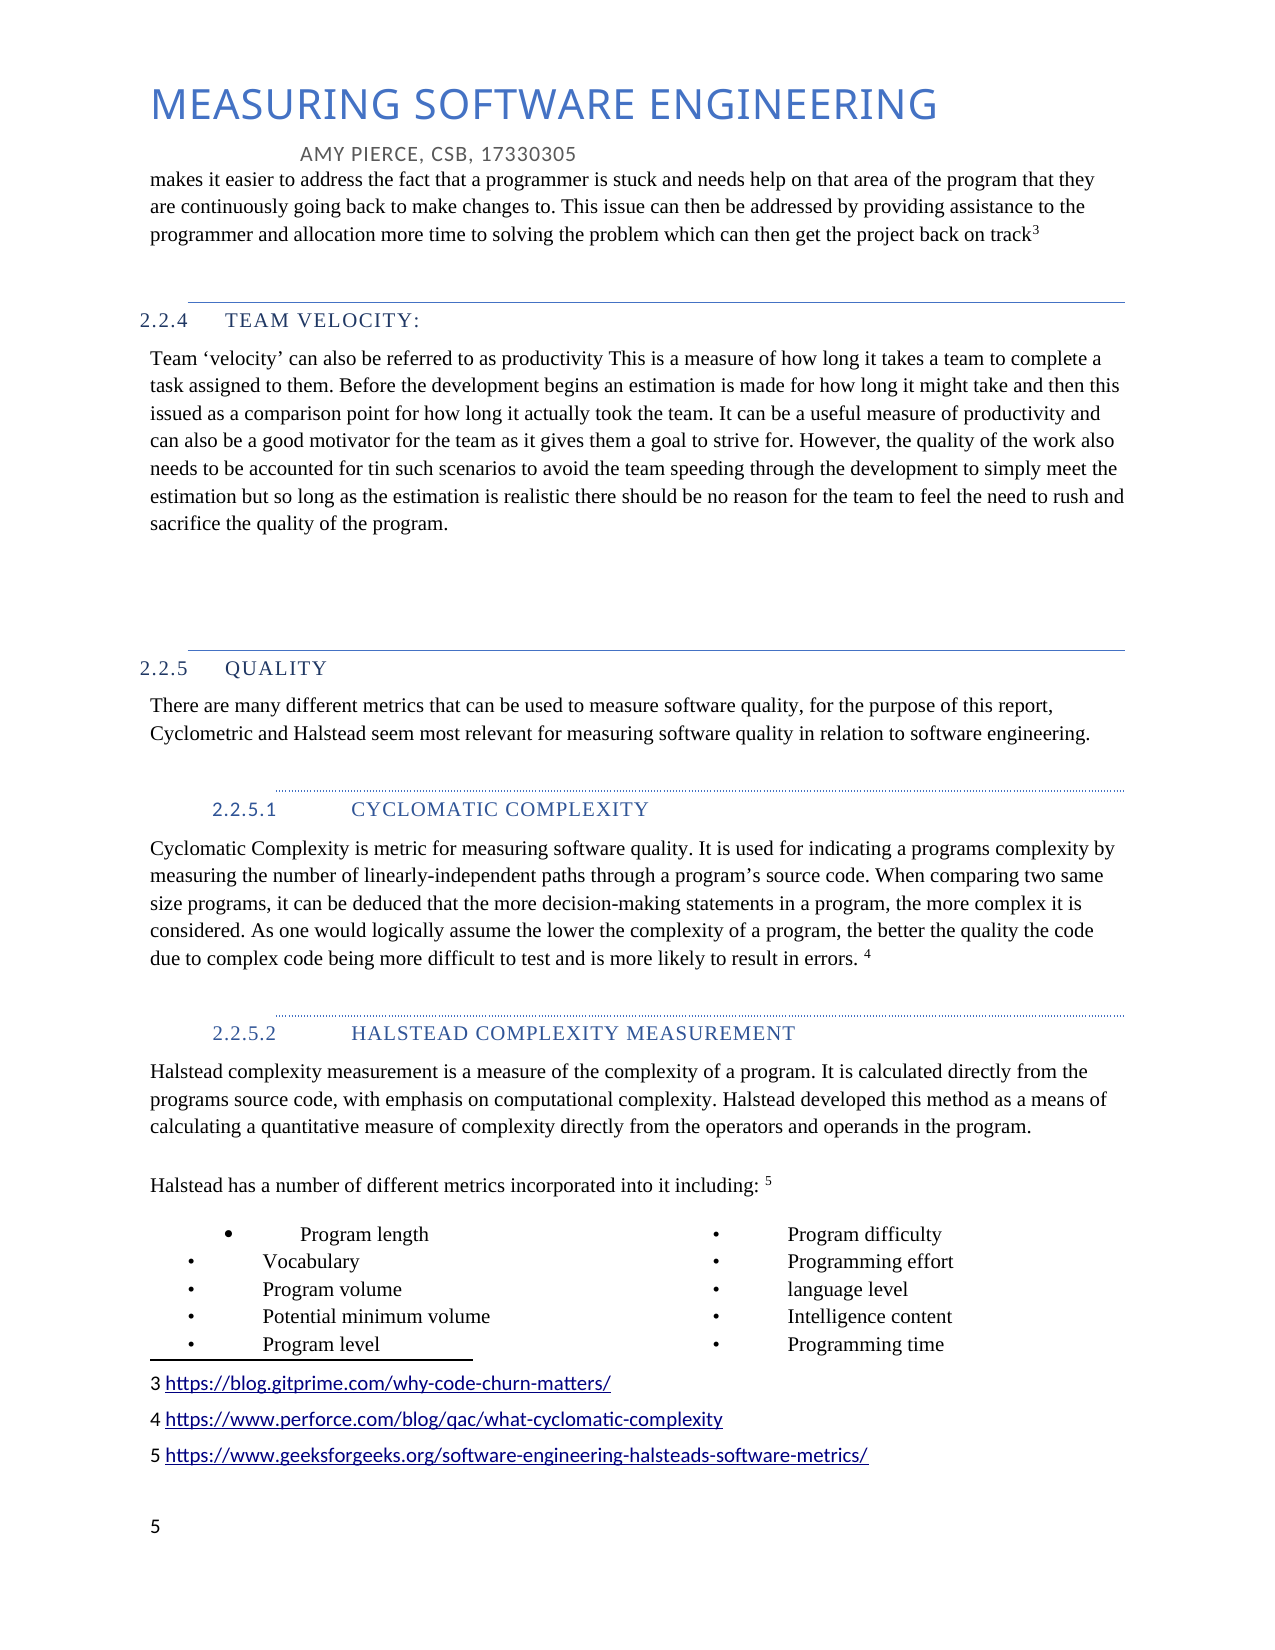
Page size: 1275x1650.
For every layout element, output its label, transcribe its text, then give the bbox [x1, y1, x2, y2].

list There are many different metrics that can be used to measure software quality, for the purpose of this report, Cyclometric and Halstead seem most relevant for measuring software quality in relation to software engineering. [150, 693, 1125, 745]
text https://www.geeksforgeeks.org/software-engineering-halsteads-software-metrics/ [150, 1442, 1125, 1467]
text • Vocabulary [187, 1249, 600, 1273]
list Team ‘velocity’ can also be referred to as productivity This is a measure of how long it takes a team to complete a task assigned to them. Before the development begins an estimation is made for how long it might take and then this issued as a comparison point for how long it actually took the team. It can be a useful measure of productivity and can also be a good motivator for the team as it gives them a goal to strive for. However, the quality of the work also needs to be accounted for tin such scenarios to avoid the team speeding through the development to simply meet the estimation but so long as the estimation is realistic there should be no reason for the team to feel the need to rush and sacrifice the quality of the program. [150, 346, 1125, 535]
text • Program volume [187, 1277, 600, 1301]
subtitle Team velocity: [187, 303, 1125, 332]
text • Program difficulty [712, 1222, 1125, 1246]
text Halstead has a number of different metrics incorporated into it including: [150, 1173, 1125, 1197]
text • Program level [187, 1332, 600, 1356]
text Halstead complexity measurement is a measure of the complexity of a program. It is calculated directly from the programs source code, with emphasis on computational complexity. Halstead developed this method as a means of calculating a quantitative measure of complexity directly from the operators and operands in the program. [150, 1059, 1125, 1138]
subtitle Cyclomatic Complexity [276, 790, 1125, 821]
subtitle Halstead Complexity Measurement [276, 1015, 1125, 1045]
text • Programming effort [712, 1249, 1125, 1273]
text • Intelligence content [712, 1304, 1125, 1328]
text • Potential minimum volume [187, 1304, 600, 1328]
list Cyclomatic Complexity is metric for measuring software quality. It is used for indicating a programs complexity by measuring the number of linearly-independent paths through a program’s source code. When comparing two same size programs, it can be deduced that the more decision-making statements in a program, the more complex it is considered. As one would logically assume the lower the complexity of a program, the better the quality the code due to complex code being more difficult to test and is more likely to result in errors. [150, 836, 1125, 970]
text https://www.perforce.com/blog/qac/what-cyclomatic-complexity [150, 1406, 1125, 1432]
list Program length [225, 1222, 600, 1246]
text • Programming time [712, 1332, 1125, 1356]
text makes it easier to address the fact that a programmer is stuck and needs help on that area of the program that they are continuously going back to make changes to. This issue can then be addressed by providing assistance to the programmer and allocation more time to solving the problem which can then get the project back on track [150, 167, 1125, 246]
text • language level [712, 1277, 1125, 1301]
text https://blog.gitprime.com/why-code-churn-matters/ [150, 1370, 1125, 1396]
subtitle Quality [187, 651, 1125, 679]
